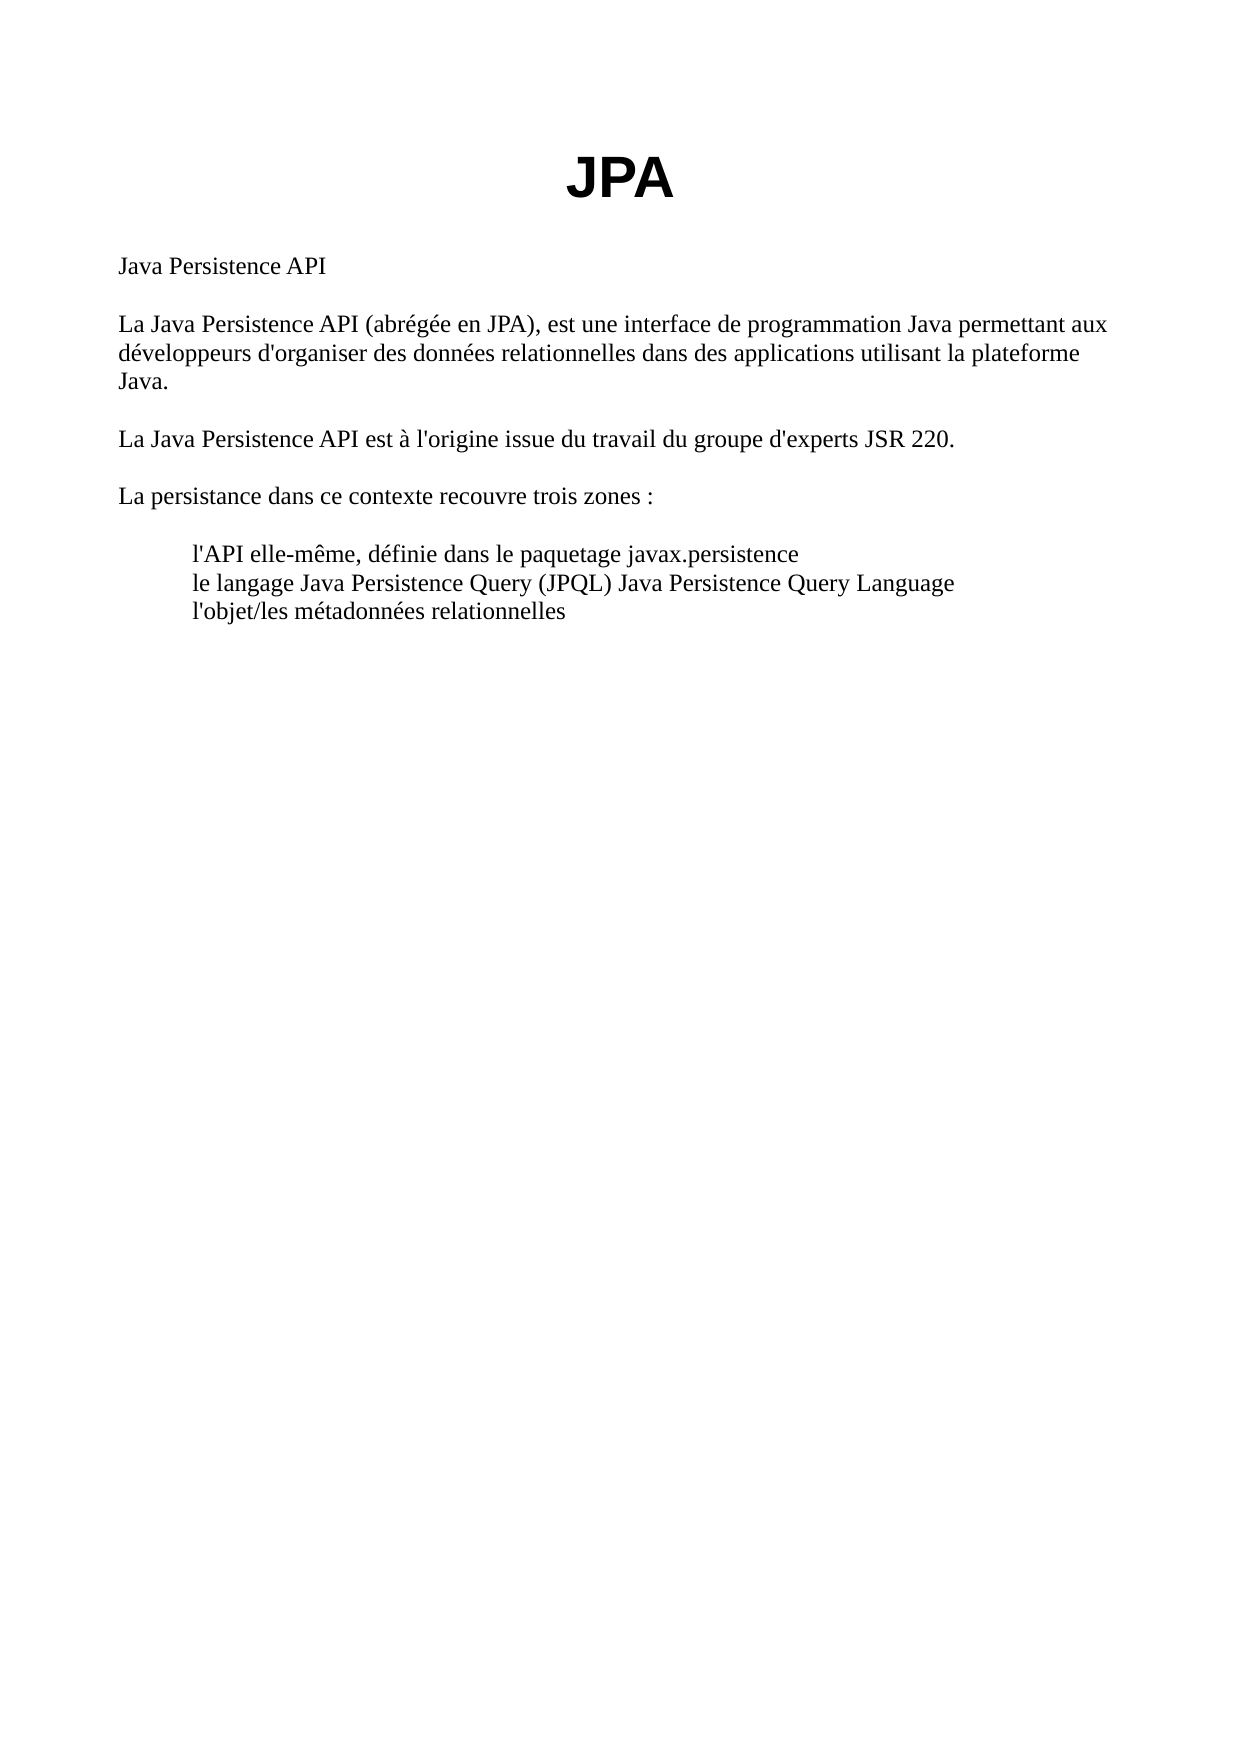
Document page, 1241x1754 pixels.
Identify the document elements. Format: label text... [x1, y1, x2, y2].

text Java Persistence API [118, 251, 1122, 280]
text La Java Persistence API (abrégée en JPA), est une interface de programmation Java permettant aux développeurs d'organiser des données relationnelles dans des applications utilisant la plateforme Java. [118, 309, 1122, 395]
text l'API elle-même, définie dans le paquetage javax.persistence [118, 539, 1122, 568]
text le langage Java Persistence Query (JPQL) Java Persistence Query Language [118, 568, 1122, 596]
text La Java Persistence API est à l'origine issue du travail du groupe d'experts JSR 220. [118, 424, 1122, 453]
text l'objet/les métadonnées relationnelles [118, 596, 1122, 625]
title JPA [118, 143, 1122, 210]
text La persistance dans ce contexte recouvre trois zones : [118, 481, 1122, 510]
